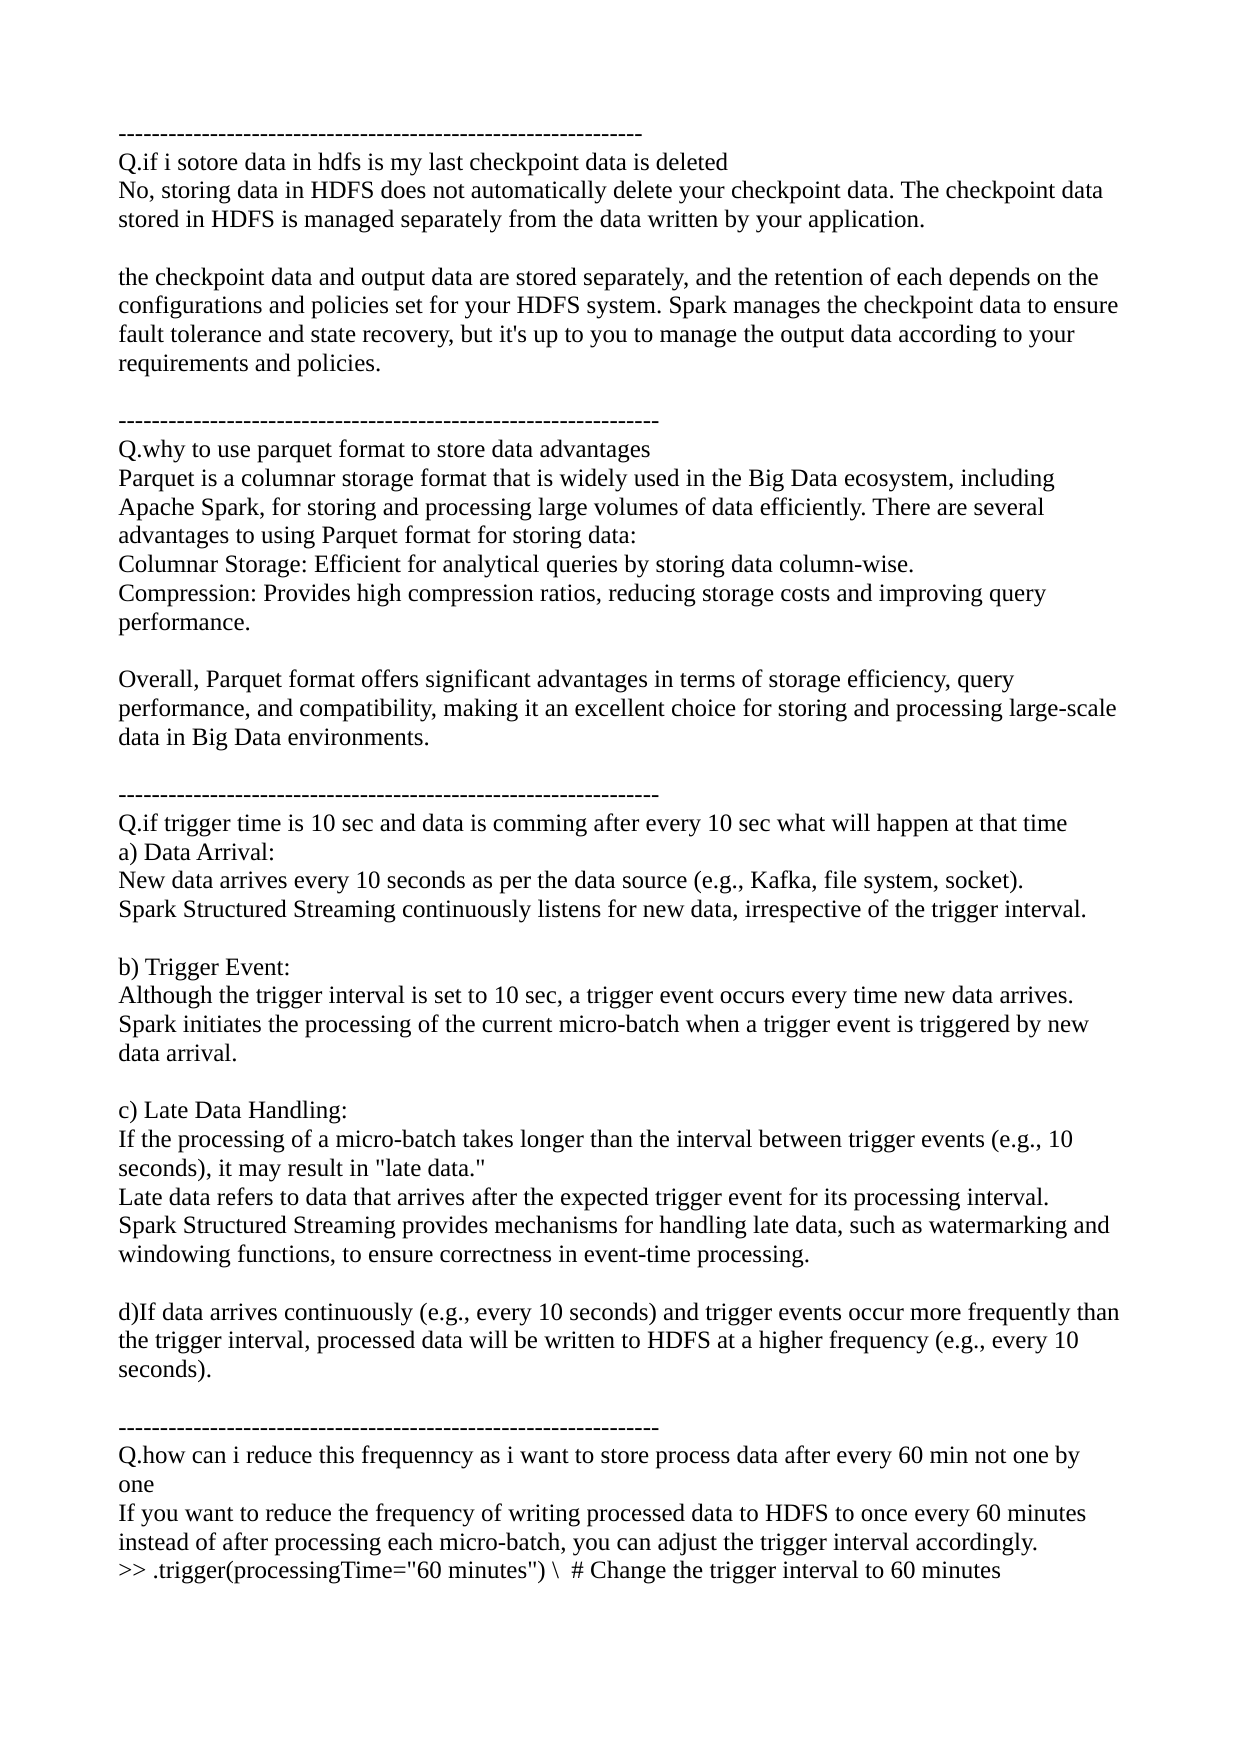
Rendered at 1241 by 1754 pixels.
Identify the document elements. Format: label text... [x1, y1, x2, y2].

text Overall, Parquet format offers significant advantages in terms of storage efficiency, query performance, and compatibility, making it an excellent choice for storing and processing large-scale data in Big Data environments. [118, 664, 1122, 751]
text Although the trigger interval is set to 10 sec, a trigger event occurs every time new data arrives. [118, 981, 1122, 1009]
text ----------------------------------------------------------------- [118, 406, 1122, 434]
text Spark Structured Streaming continuously listens for new data, irrespective of the trigger interval. [118, 894, 1122, 923]
text ----------------------------------------------------------------- [118, 1412, 1122, 1441]
text Spark Structured Streaming provides mechanisms for handling late data, such as watermarking and windowing functions, to ensure correctness in event-time processing. [118, 1211, 1122, 1268]
text Columnar Storage: Efficient for analytical queries by storing data column-wise. [118, 549, 1122, 578]
text Late data refers to data that arrives after the expected trigger event for its processing interval. [118, 1182, 1122, 1211]
text Compression: Provides high compression ratios, reducing storage costs and improving query performance. [118, 578, 1122, 636]
text b) Trigger Event: [118, 952, 1122, 981]
text the checkpoint data and output data are stored separately, and the retention of each depends on the configurations and policies set for your HDFS system. Spark manages the checkpoint data to ensure fault tolerance and state recovery, but it's up to you to manage the output data according to your requirements and policies. [118, 262, 1122, 377]
text Q.why to use parquet format to store data advantages [118, 434, 1122, 463]
text New data arrives every 10 seconds as per the data source (e.g., Kafka, file system, socket). [118, 866, 1122, 894]
text Spark initiates the processing of the current micro-batch when a trigger event is triggered by new data arrival. [118, 1009, 1122, 1067]
text a) Data Arrival: [118, 837, 1122, 866]
text If the processing of a micro-batch takes longer than the interval between trigger events (e.g., 10 seconds), it may result in "late data." [118, 1124, 1122, 1182]
text Parquet is a columnar storage format that is widely used in the Big Data ecosystem, including Apache Spark, for storing and processing large volumes of data efficiently. There are several advantages to using Parquet format for storing data: [118, 463, 1122, 549]
text ----------------------------------------------------------------- [118, 779, 1122, 808]
text Q.how can i reduce this frequenncy as i want to store process data after every 60 min not one by one [118, 1441, 1122, 1498]
text d)If data arrives continuously (e.g., every 10 seconds) and trigger events occur more frequently than the trigger interval, processed data will be written to HDFS at a higher frequency (e.g., every 10 seconds). [118, 1297, 1122, 1383]
text >> .trigger(processingTime="60 minutes") \ # Change the trigger interval to 60 minutes [118, 1556, 1122, 1584]
text c) Late Data Handling: [118, 1096, 1122, 1124]
text No, storing data in HDFS does not automatically delete your checkpoint data. The checkpoint data stored in HDFS is managed separately from the data written by your application. [118, 176, 1122, 233]
text --------------------------------------------------------------- [118, 118, 1122, 147]
text Q.if trigger time is 10 sec and data is comming after every 10 sec what will happen at that time [118, 808, 1122, 837]
text If you want to reduce the frequency of writing processed data to HDFS to once every 60 minutes instead of after processing each micro-batch, you can adjust the trigger interval accordingly. [118, 1498, 1122, 1556]
text Q.if i sotore data in hdfs is my last checkpoint data is deleted [118, 147, 1122, 176]
